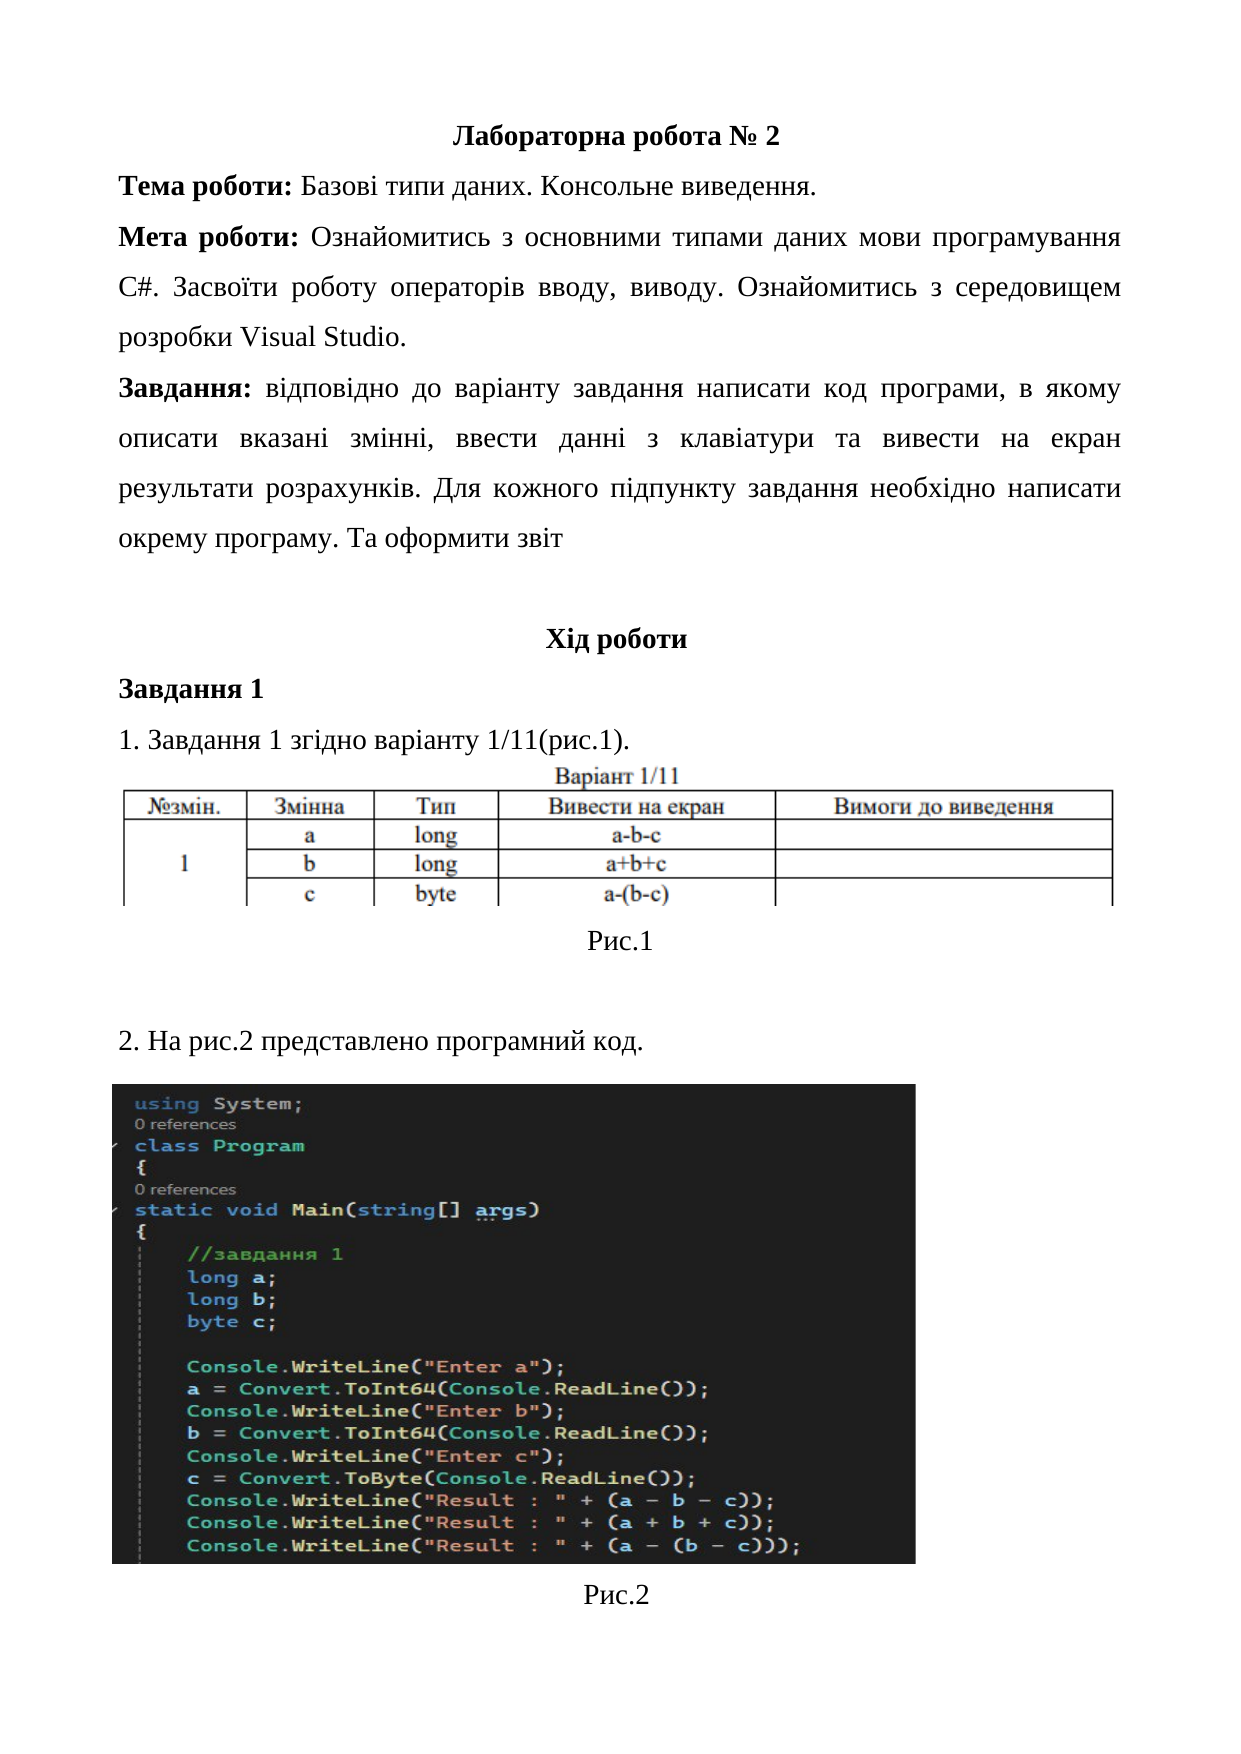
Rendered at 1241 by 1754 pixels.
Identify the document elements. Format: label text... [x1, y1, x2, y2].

text Завдання 1 [118, 672, 1122, 705]
text Тема роботи: Базові типи даних. Консольне виведення. [118, 168, 1122, 202]
text 2. На рис.2 представлено програмний код. [118, 1023, 1122, 1057]
text Хід роботи [118, 621, 1122, 655]
picture [112, 1084, 916, 1564]
text Лабораторна робота № 2 [118, 118, 1122, 152]
text Завдання: відповідно до варіанту завдання написати код програми, в якому описати вказані змінні, ввести данні з клавіатури та вивести на екран результати розрахунків. Для кожного підпункту завдання необхідно написати окрему програму. Та оформити звіт [118, 370, 1122, 554]
picture [122, 757, 1118, 906]
text Рис.1 [118, 772, 1122, 956]
text Рис.2 [118, 1577, 1122, 1610]
text Мета роботи: Ознайомитись з основними типами даних мови програмування C#. Засвоїти роботу операторів вводу, виводу. Ознайомитись з середовищем розробки Visual Studio. [118, 219, 1122, 353]
text 1. Завдання 1 згідно варіанту 1/11(рис.1). [118, 722, 1122, 755]
